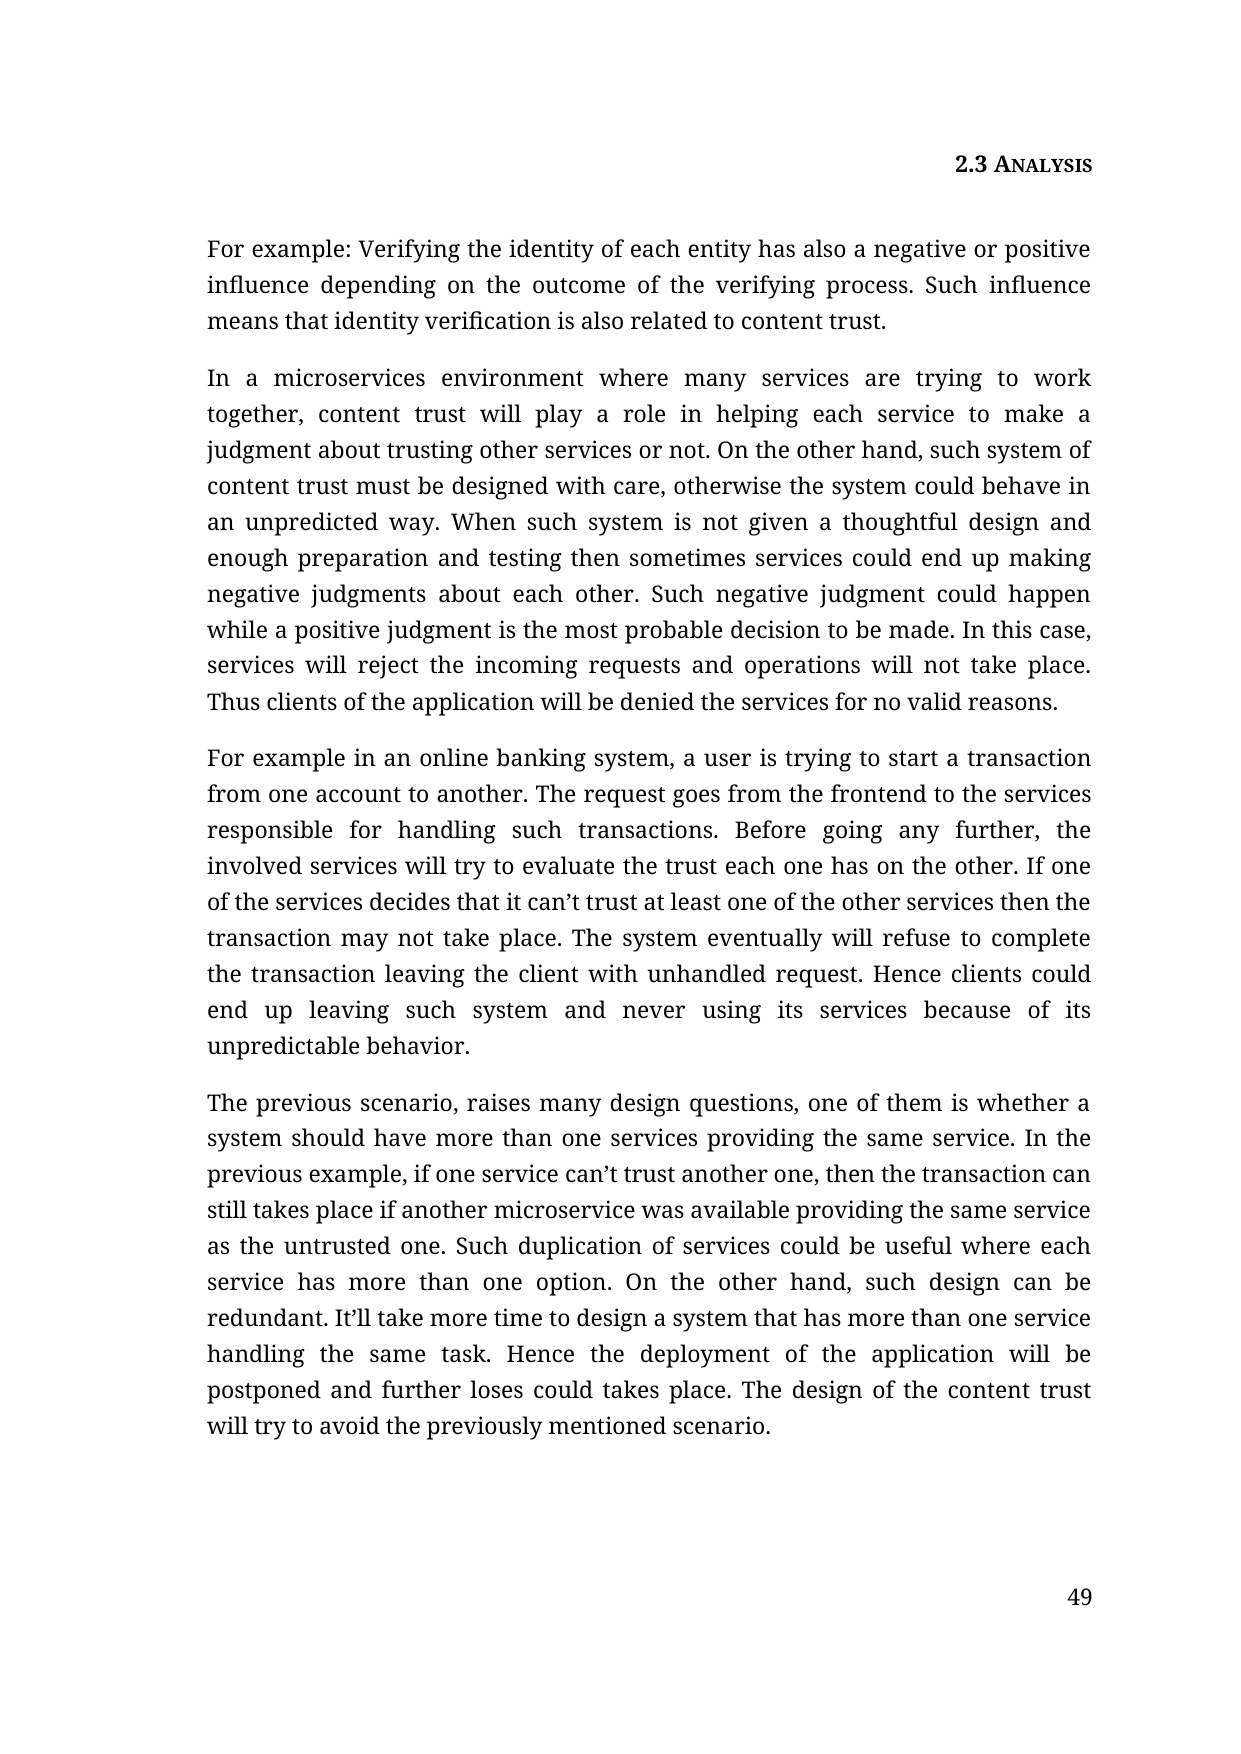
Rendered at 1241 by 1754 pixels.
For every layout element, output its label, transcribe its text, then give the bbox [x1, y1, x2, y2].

text In a microservices environment where many services are trying to work together, content trust will play a role in helping each service to make a judgment about trusting other services or not. On the other hand, such system of content trust must be designed with care, otherwise the system could behave in an unpredicted way. When such system is not given a thoughtful design and enough preparation and testing then sometimes services could end up making negative judgments about each other. Such negative judgment could happen while a positive judgment is the most probable decision to be made. In this case, services will reject the incoming requests and operations will not take place. Thus clients of the application will be denied the services for no valid reasons. [207, 362, 1092, 717]
text For example: Verifying the identity of each entity has also a negative or positive influence depending on the outcome of the verifying process. Such influence means that identity verification is also related to content trust. [207, 233, 1092, 336]
text For example in an online banking system, a user is trying to start a transaction from one account to another. The request goes from the frontend to the services responsible for handling such transactions. Before going any further, the involved services will try to evaluate the trust each one has on the other. If one of the services decides that it can’t trust at least one of the other services then the transaction may not take place. The system eventually will refuse to complete the transaction leaving the client with unhandled request. Hence clients could end up leaving such system and never using its services because of its unpredictable behavior. [207, 742, 1092, 1061]
text The previous scenario, raises many design questions, one of them is whether a system should have more than one services providing the same service. In the previous example, if one service can’t trust another one, then the transaction can still takes place if another microservice was available providing the same service as the untrusted one. Such duplication of services could be useful where each service has more than one option. On the other hand, such design can be redundant. It’ll take more time to design a system that has more than one service handling the same task. Hence the deployment of the application will be postponed and further loses could takes place. The design of the content trust will try to avoid the previously mentioned scenario. [207, 1086, 1092, 1441]
